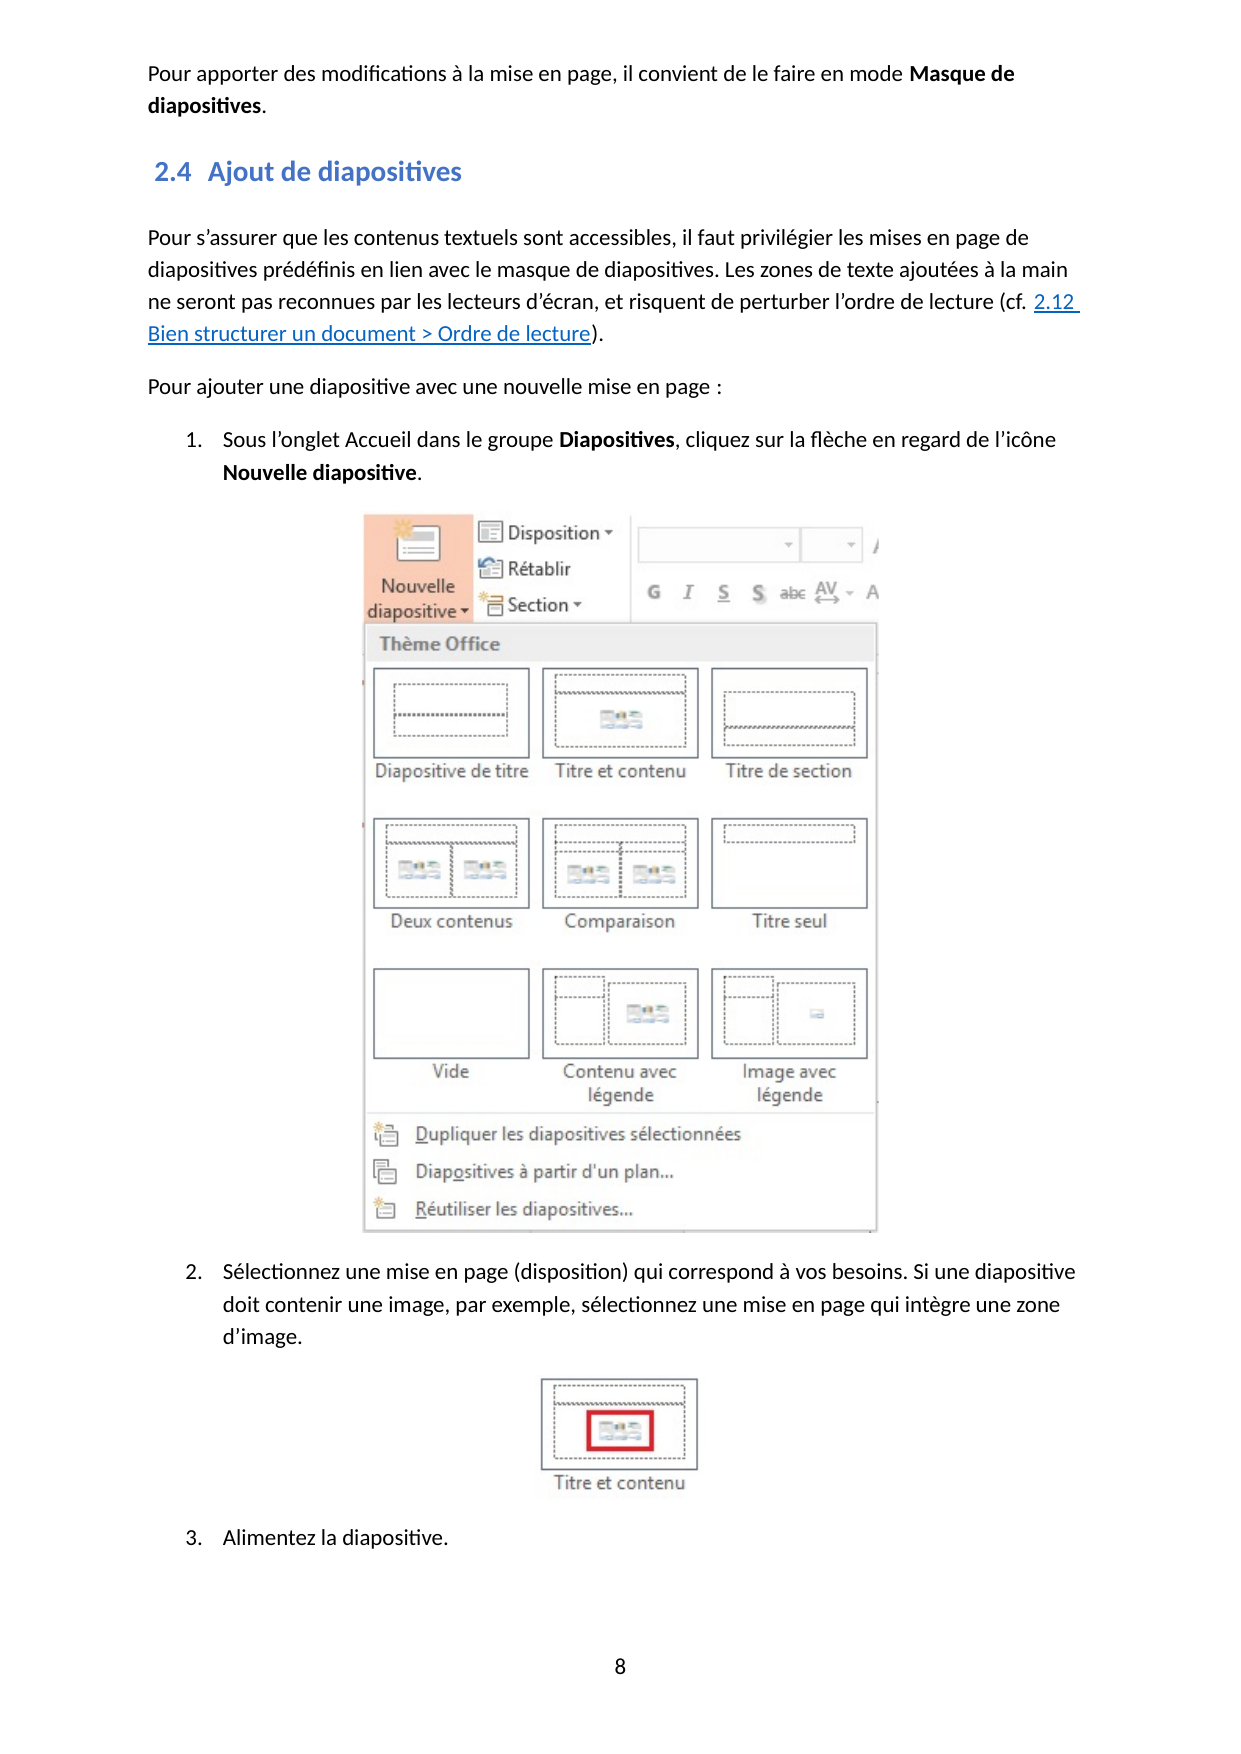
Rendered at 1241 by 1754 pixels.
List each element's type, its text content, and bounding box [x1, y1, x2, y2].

subtitle Ajout de diapositives [148, 153, 1093, 188]
list Sous l’onglet Accueil dans le groupe Diapositives, cliquez sur la flèche en regard de l’icône Nouvelle diapositive. [185, 425, 1093, 486]
picture [361, 510, 879, 1233]
list Alimentez la diapositive. [185, 1523, 1093, 1551]
list Sélectionnez une mise en page (disposition) qui correspond à vos besoins. Si une diapositive doit contenir une image, par exemple, sélectionnez une mise en page qui intègre une zone d’image. [185, 1257, 1093, 1350]
picture [535, 1375, 706, 1499]
text Pour apporter des modifications à la mise en page, il convient de le faire en mode Masque de diapositives. [148, 59, 1093, 119]
text Pour ajouter une diapositive avec une nouvelle mise en page : [148, 372, 1093, 400]
text Pour s’assurer que les contenus textuels sont accessibles, il faut privilégier les mises en page de diapositives prédéfinis en lien avec le masque de diapositives. Les zones de texte ajoutées à la main ne seront pas reconnues par les lecteurs d’écran, et risquent de perturber l’ordre de lecture (cf. 2.12 Bien structurer un document > Ordre de lecture). [148, 223, 1093, 347]
